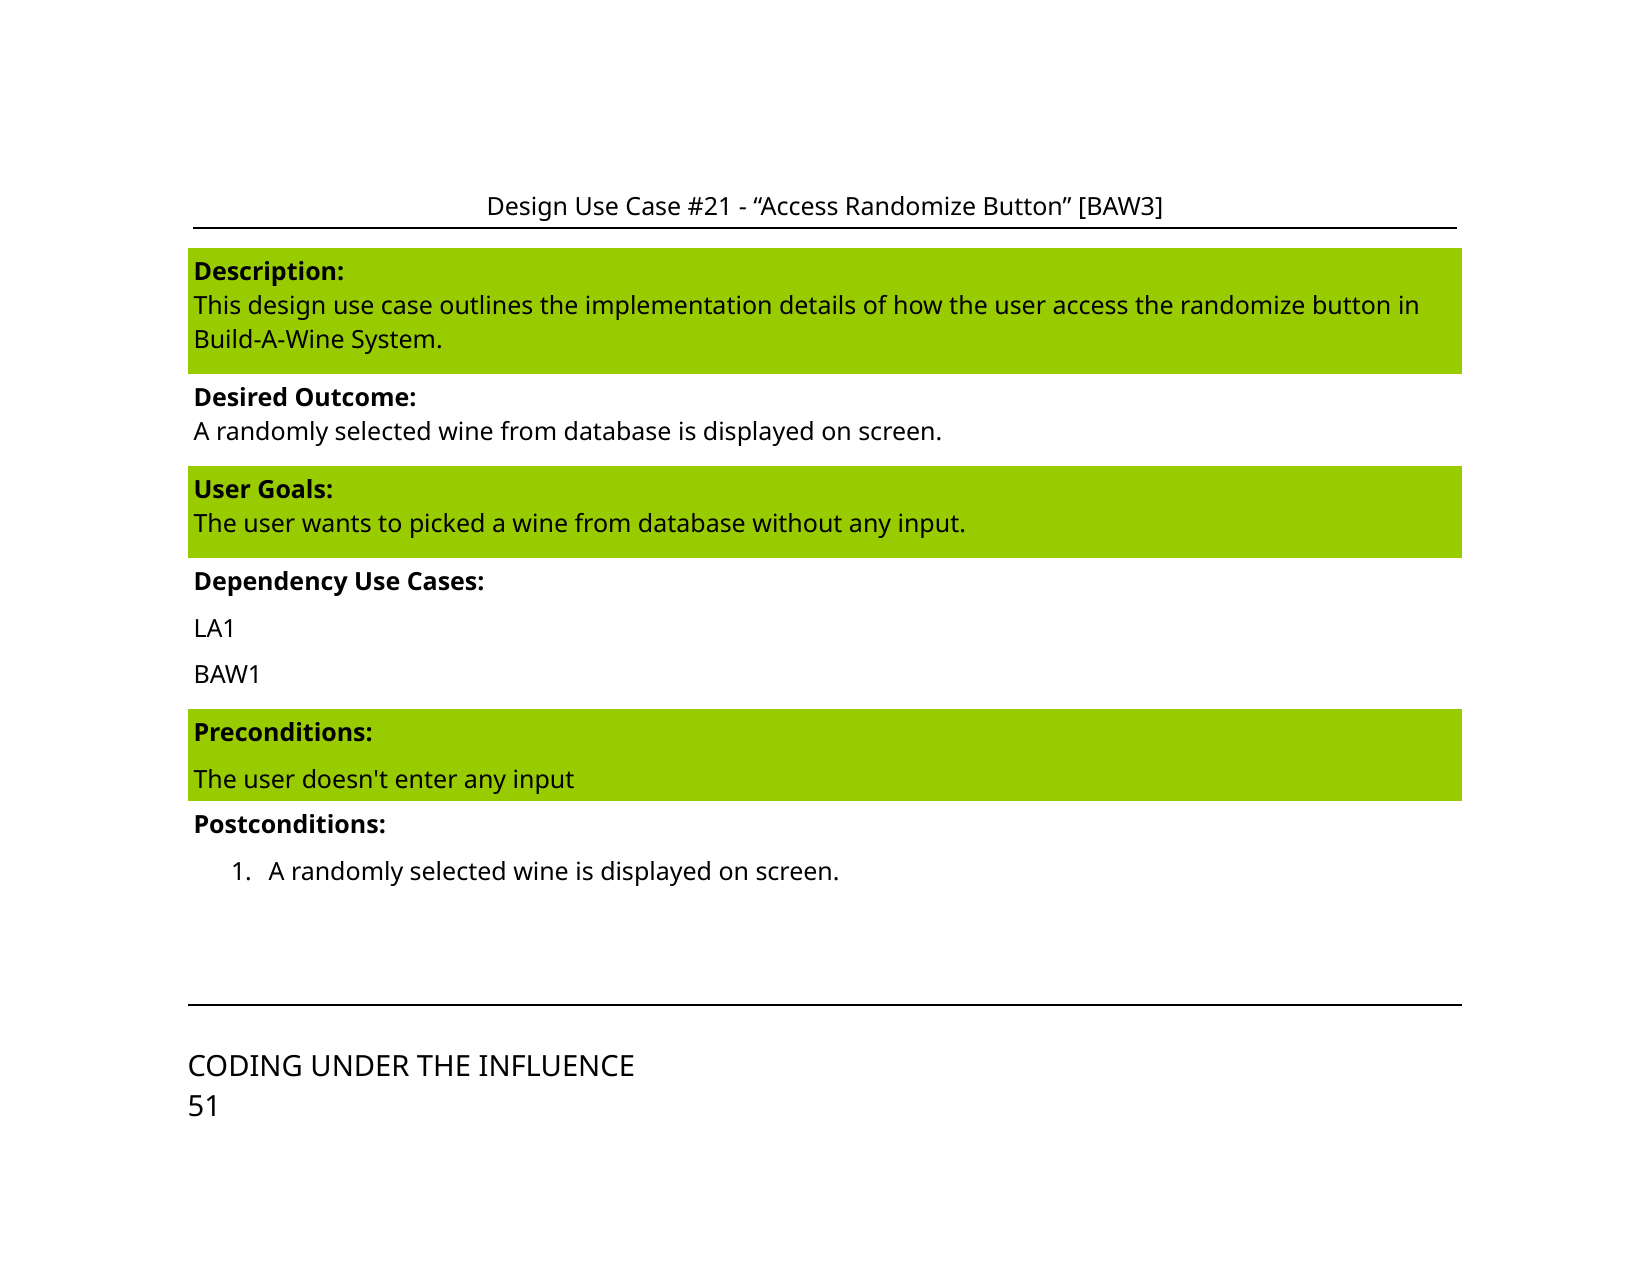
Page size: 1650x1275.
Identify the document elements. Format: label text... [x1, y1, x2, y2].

table_cell User Goals: The user wants to picked a wine from database without any input. [188, 466, 1462, 558]
table_cell Postconditions: A randomly selected wine is displayed on screen. [188, 801, 1462, 893]
table_header Design Use Case #21 - “Access Randomize Button” [BAW3] [188, 179, 1462, 248]
table_cell Preconditions: The user doesn't enter any input [188, 709, 1462, 801]
table_cell Dependency Use Cases: LA1 BAW1 [188, 558, 1462, 709]
table_cell Desired Outcome: A randomly selected wine from database is displayed on screen. [188, 374, 1462, 466]
table_cell Description: This design use case outlines the implementation details of how the user access the randomize button in Build-A-Wine System. [188, 248, 1462, 374]
